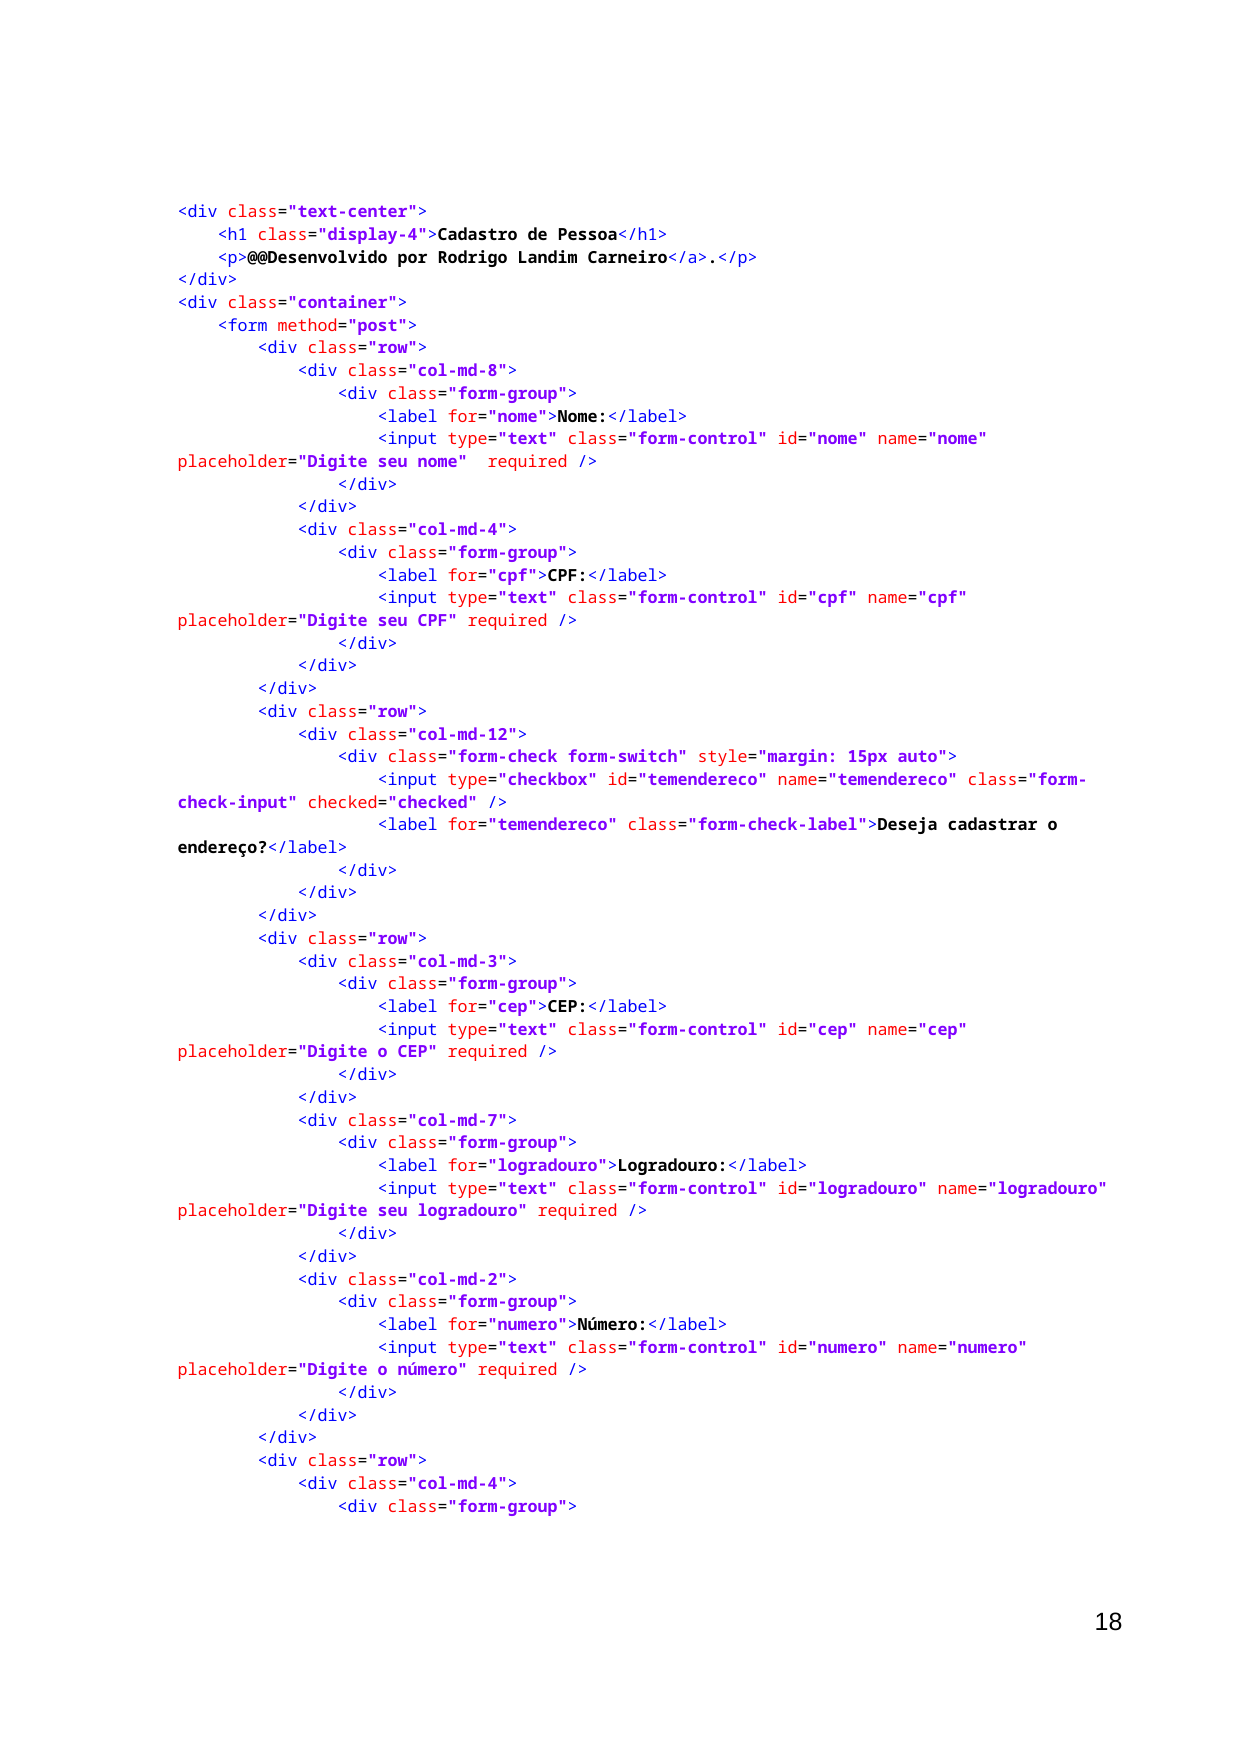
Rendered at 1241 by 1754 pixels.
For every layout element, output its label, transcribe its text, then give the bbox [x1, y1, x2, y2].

text </div> [177, 495, 1122, 518]
text <label for="nome">Nome:</label> [177, 404, 1122, 427]
text <input type="checkbox" id="temendereco" name="temendereco" class="form-check-input" checked="checked" /> [177, 768, 1122, 813]
text <div class="col-md-3"> [177, 949, 1122, 972]
text <div class="form-group"> [177, 1494, 1122, 1517]
text </div> [177, 904, 1122, 927]
text <div class="row"> [177, 336, 1122, 359]
text <label for="temendereco" class="form-check-label">Deseja cadastrar o endereço?</label> [177, 813, 1122, 858]
text <input type="text" class="form-control" id="cep" name="cep" placeholder="Digite o CEP" required /> [177, 1017, 1122, 1063]
text <h1 class="display-4">Cadastro de Pessoa</h1> [177, 223, 1122, 245]
text <div class="form-group"> [177, 972, 1122, 995]
text <div class="row"> [177, 927, 1122, 949]
text <input type="text" class="form-control" id="nome" name="nome" placeholder="Digite seu nome" required /> [177, 427, 1122, 472]
text <div class="col-md-8"> [177, 359, 1122, 382]
text <label for="logradouro">Logradouro:</label> [177, 1154, 1122, 1176]
text <input type="text" class="form-control" id="logradouro" name="logradouro" placeholder="Digite seu logradouro" required /> [177, 1176, 1122, 1222]
text <div class="col-md-4"> [177, 518, 1122, 541]
text <p>@@Desenvolvido por Rodrigo Landim Carneiro</a>.</p> [177, 245, 1122, 268]
text <div class="form-group"> [177, 541, 1122, 563]
text </div> [177, 654, 1122, 677]
text <div class="form-group"> [177, 1131, 1122, 1154]
text </div> [177, 268, 1122, 291]
text </div> [177, 1244, 1122, 1267]
text </div> [177, 1222, 1122, 1244]
text <div class="form-group"> [177, 1290, 1122, 1313]
text <div class="form-group"> [177, 382, 1122, 404]
text <label for="cpf">CPF:</label> [177, 563, 1122, 586]
text </div> [177, 881, 1122, 904]
text <div class="container"> [177, 291, 1122, 313]
text <div class="form-check form-switch" style="margin: 15px auto"> [177, 745, 1122, 768]
text </div> [177, 1381, 1122, 1403]
text <label for="cep">CEP:</label> [177, 995, 1122, 1017]
text </div> [177, 1063, 1122, 1086]
text </div> [177, 631, 1122, 654]
text </div> [177, 472, 1122, 495]
text <input type="text" class="form-control" id="cpf" name="cpf" placeholder="Digite seu CPF" required /> [177, 586, 1122, 631]
text </div> [177, 1086, 1122, 1108]
text </div> [177, 1403, 1122, 1426]
text <input type="text" class="form-control" id="numero" name="numero" placeholder="Digite o número" required /> [177, 1335, 1122, 1381]
text </div> [177, 1426, 1122, 1449]
text <div class="col-md-7"> [177, 1108, 1122, 1131]
text </div> [177, 677, 1122, 699]
text <div class="col-md-12"> [177, 722, 1122, 745]
text <div class="col-md-4"> [177, 1472, 1122, 1494]
text <div class="row"> [177, 1449, 1122, 1472]
text <label for="numero">Número:</label> [177, 1313, 1122, 1335]
text <div class="col-md-2"> [177, 1267, 1122, 1290]
text <div class="row"> [177, 699, 1122, 722]
text <div class="text-center"> [177, 200, 1122, 223]
text </div> [177, 858, 1122, 881]
text <form method="post"> [177, 313, 1122, 336]
